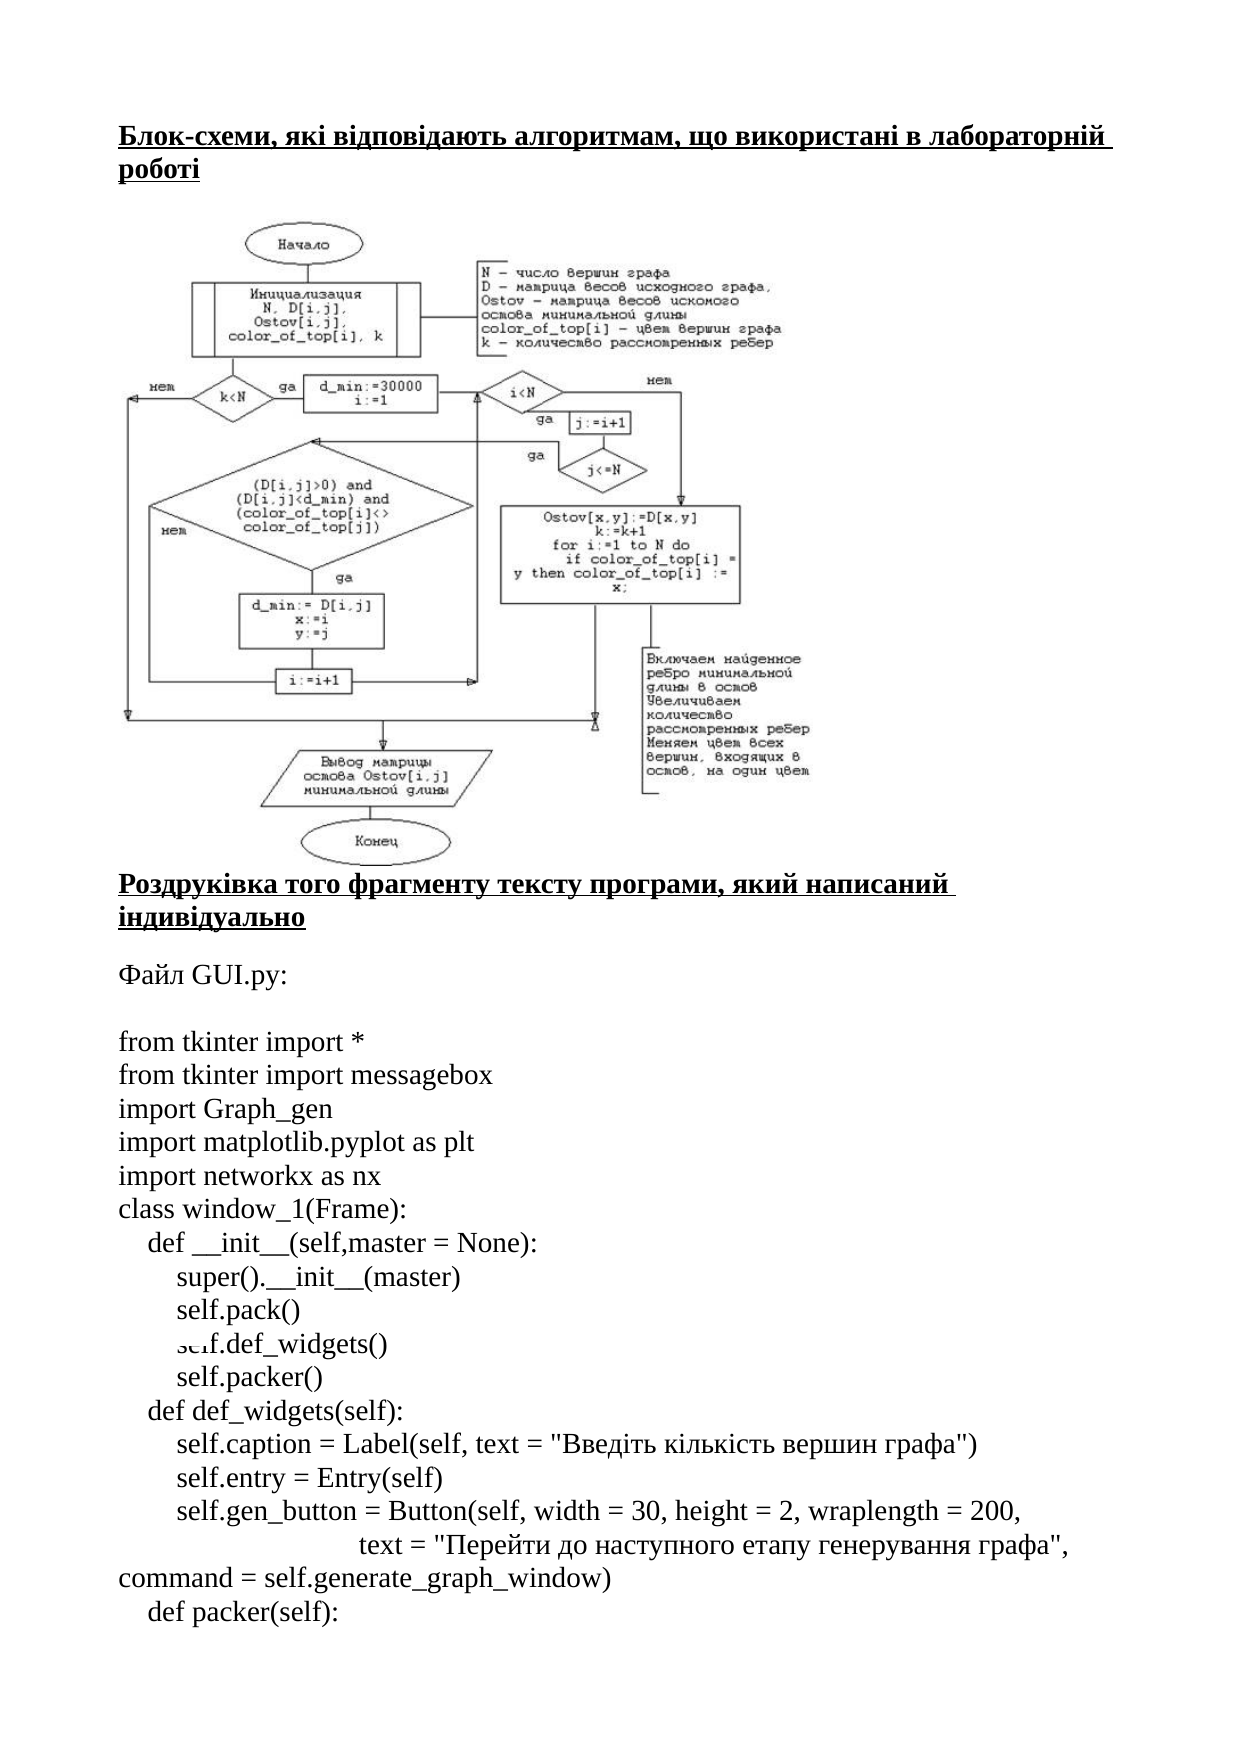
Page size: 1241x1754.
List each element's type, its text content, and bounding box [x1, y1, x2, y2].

text import Graph_gen [118, 1091, 1122, 1124]
text Блок-схеми, які відповідають алгоритмам, що використані в лабораторній роботі [118, 118, 1122, 185]
text class window_1(Frame): [118, 1192, 1122, 1225]
text from tkinter import messagebox [118, 1057, 1122, 1091]
text self.gen_button = Button(self, width = 30, height = 2, wraplength = 200, [118, 1493, 1122, 1527]
text import networkx as nx [118, 1158, 1122, 1192]
text def packer(self): [118, 1594, 1122, 1628]
text self.caption = Label(self, text = "Введіть кількість вершин графа") [118, 1426, 1122, 1460]
text self.def_widgets() [118, 1326, 1122, 1359]
text import matplotlib.pyplot as plt [118, 1124, 1122, 1158]
text Файл GUI.py: [118, 957, 1122, 990]
text def def_widgets(self): [118, 1393, 1122, 1426]
text from tkinter import * [118, 1024, 1122, 1057]
text def __init__(self,master = None): [118, 1225, 1122, 1259]
text Роздруківка того фрагменту тексту програми, який написаний індивідуально [118, 866, 1122, 933]
text text = "Перейти до наступного етапу генерування графа", command = self.generate_graph_window) [118, 1527, 1122, 1594]
text self.pack() [118, 1292, 1122, 1326]
text self.entry = Entry(self) [118, 1460, 1122, 1493]
picture [121, 218, 822, 866]
text super().__init__(master) [118, 1259, 1122, 1292]
text self.packer() [118, 1359, 1122, 1393]
